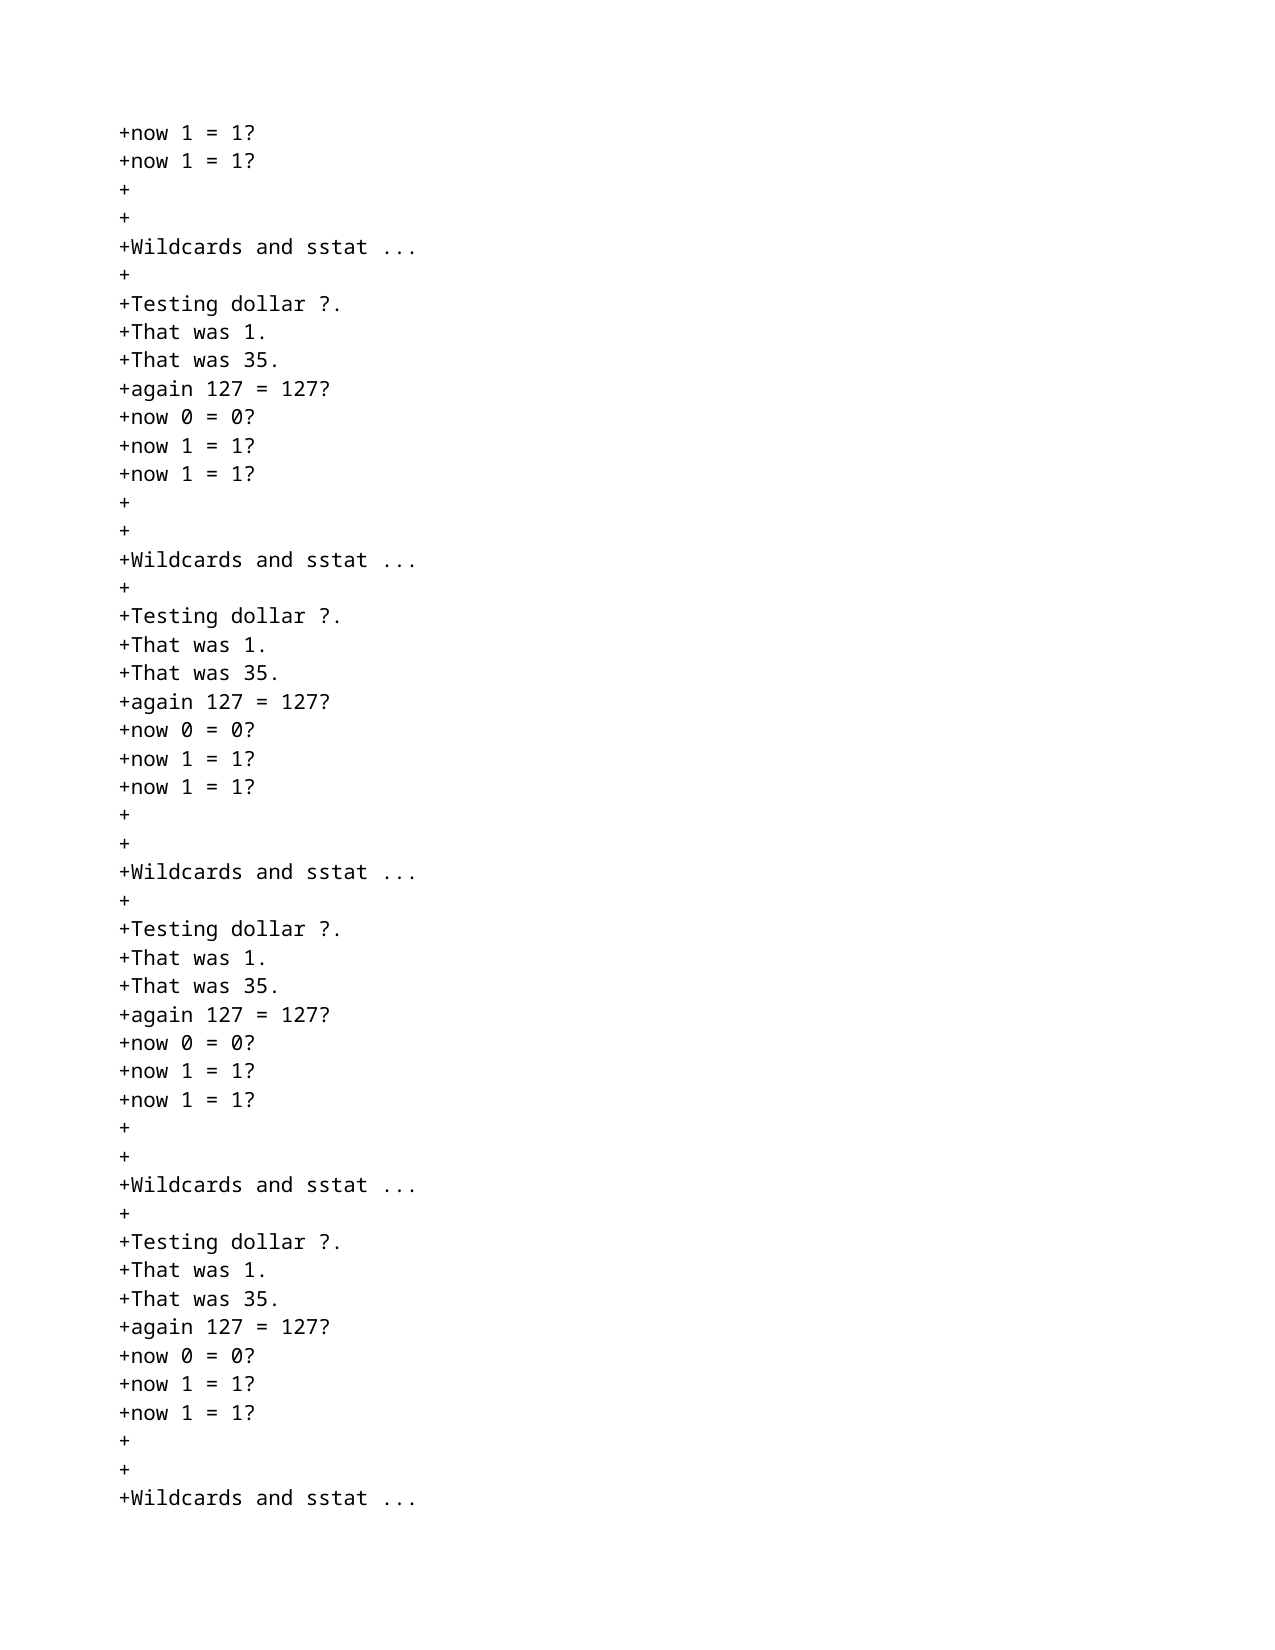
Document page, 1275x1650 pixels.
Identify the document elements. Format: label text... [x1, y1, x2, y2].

text +That was 1. [118, 1256, 1157, 1284]
text +again 127 = 127? [118, 687, 1157, 715]
text +now 1 = 1? [118, 118, 1157, 147]
text + [118, 1455, 1157, 1483]
text +again 127 = 127? [118, 374, 1157, 402]
text +Wildcards and sstat ... [118, 857, 1157, 886]
text + [118, 1199, 1157, 1227]
text + [118, 203, 1157, 232]
text +Testing dollar ?. [118, 914, 1157, 943]
text +That was 1. [118, 943, 1157, 971]
text + [118, 175, 1157, 203]
text +now 0 = 0? [118, 402, 1157, 431]
text + [118, 573, 1157, 602]
text +That was 35. [118, 346, 1157, 374]
text +now 1 = 1? [118, 1398, 1157, 1426]
text +now 1 = 1? [118, 1369, 1157, 1398]
text +again 127 = 127? [118, 1312, 1157, 1341]
text +That was 1. [118, 317, 1157, 346]
text +Wildcards and sstat ... [118, 232, 1157, 260]
text + [118, 829, 1157, 857]
text +now 1 = 1? [118, 1057, 1157, 1085]
text +Wildcards and sstat ... [118, 545, 1157, 573]
text +now 0 = 0? [118, 715, 1157, 744]
text +now 0 = 0? [118, 1341, 1157, 1369]
text + [118, 1426, 1157, 1455]
text + [118, 488, 1157, 516]
text +now 1 = 1? [118, 744, 1157, 772]
text +again 127 = 127? [118, 1000, 1157, 1028]
text +now 0 = 0? [118, 1028, 1157, 1057]
text +now 1 = 1? [118, 772, 1157, 801]
text +That was 35. [118, 658, 1157, 687]
text +now 1 = 1? [118, 147, 1157, 175]
text +now 1 = 1? [118, 459, 1157, 488]
text +now 1 = 1? [118, 1085, 1157, 1113]
text +now 1 = 1? [118, 431, 1157, 459]
text + [118, 886, 1157, 914]
text +That was 35. [118, 1284, 1157, 1312]
text +That was 1. [118, 630, 1157, 658]
text + [118, 1113, 1157, 1142]
text +Testing dollar ?. [118, 289, 1157, 317]
text + [118, 516, 1157, 545]
text +Testing dollar ?. [118, 1227, 1157, 1256]
text +Wildcards and sstat ... [118, 1170, 1157, 1199]
text +That was 35. [118, 971, 1157, 1000]
text + [118, 801, 1157, 829]
text + [118, 1142, 1157, 1170]
text +Testing dollar ?. [118, 602, 1157, 630]
text + [118, 260, 1157, 289]
text +Wildcards and sstat ... [118, 1483, 1157, 1512]
